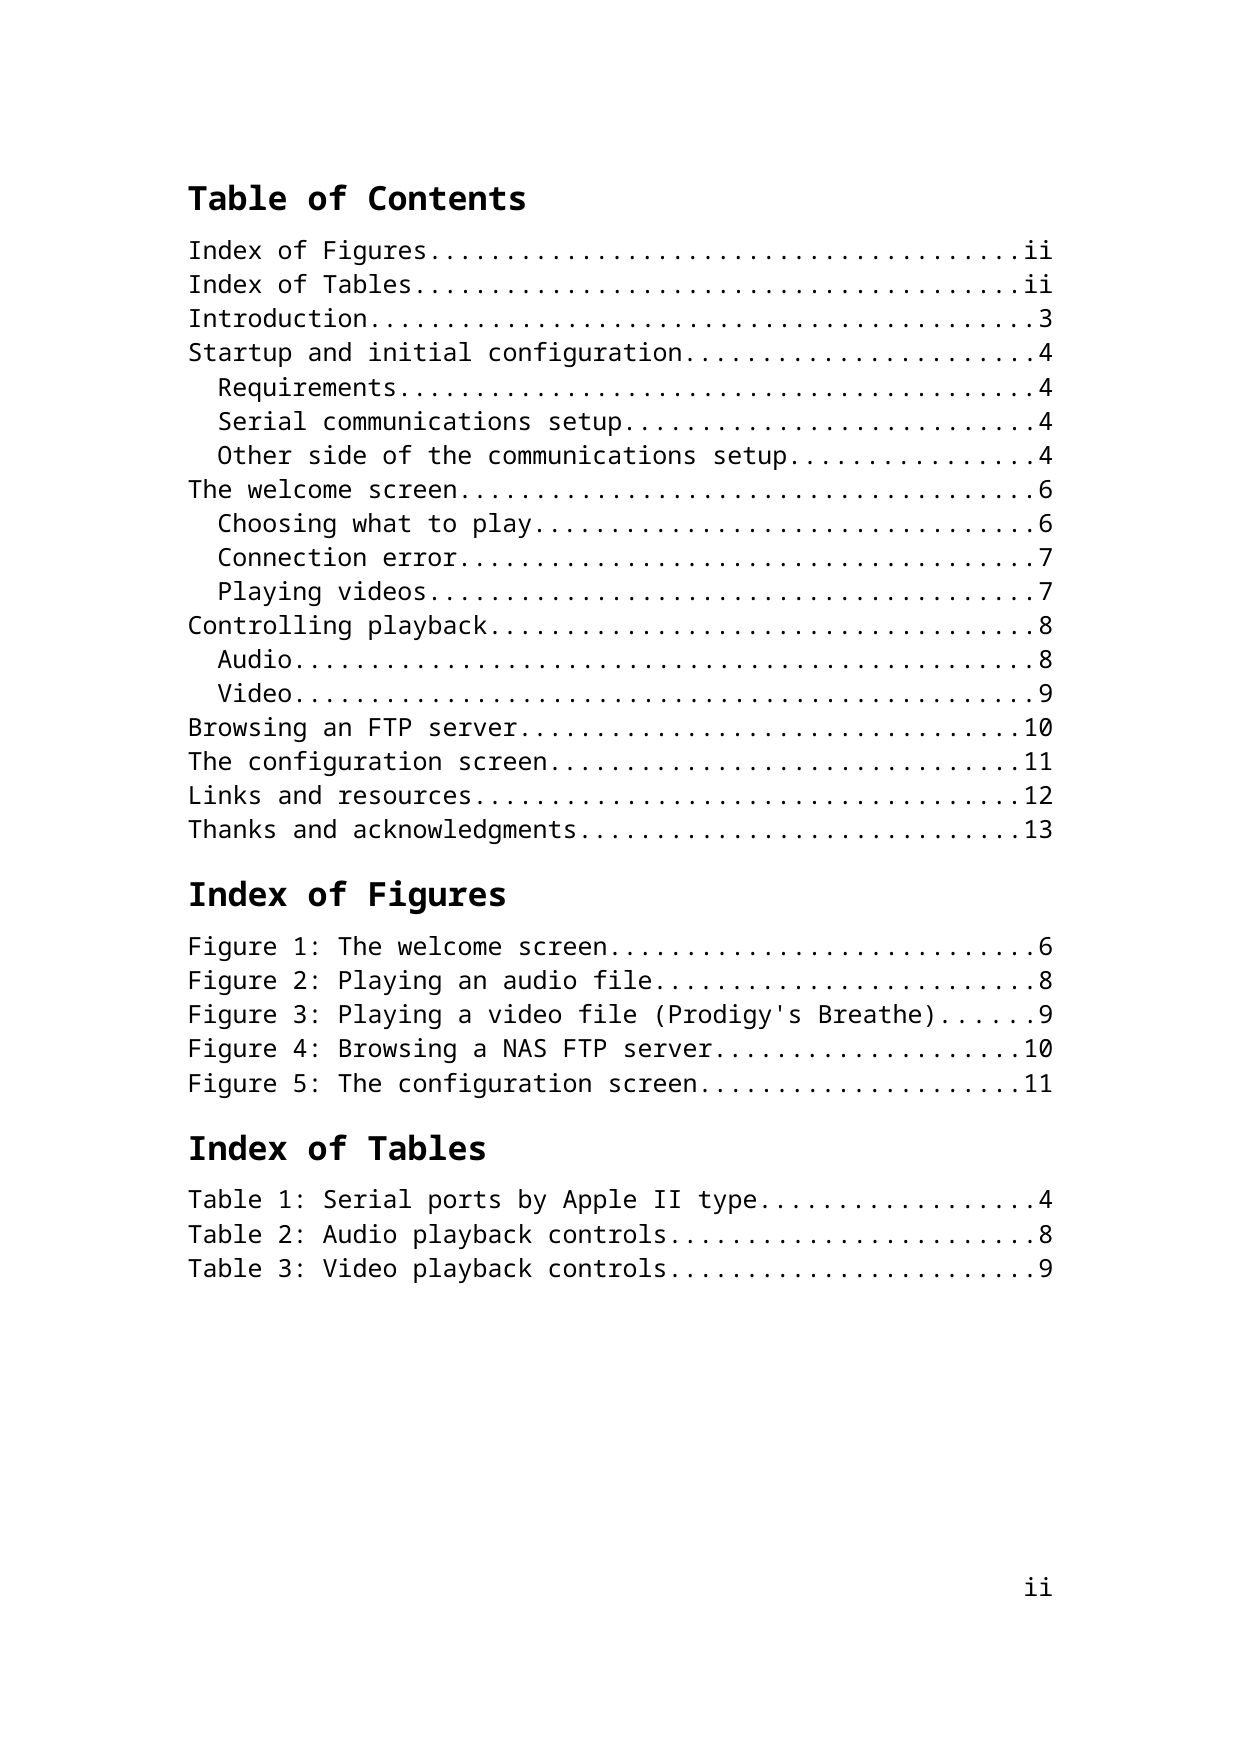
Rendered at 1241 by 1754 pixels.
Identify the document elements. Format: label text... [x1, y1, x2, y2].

text Figure 5: The configuration screen 11 [187, 1065, 1053, 1099]
text Other side of the communications setup 4 [217, 437, 1053, 471]
text Controlling playback 8 [187, 608, 1053, 642]
text Video 9 [217, 676, 1053, 710]
text The configuration screen 11 [187, 744, 1053, 778]
text Table 2: Audio playback controls 8 [187, 1216, 1053, 1250]
text Table 1: Serial ports by Apple II type 4 [187, 1182, 1053, 1216]
text Startup and initial configuration 4 [187, 335, 1053, 369]
subtitle Table of Contents [187, 175, 1053, 220]
text Index of Tables ii [187, 267, 1053, 301]
text The welcome screen 6 [187, 471, 1053, 505]
text Table 3: Video playback controls 9 [187, 1250, 1053, 1284]
text Connection error 7 [217, 539, 1053, 573]
text Browsing an FTP server 10 [187, 710, 1053, 744]
text Figure 4: Browsing a NAS FTP server 10 [187, 1031, 1053, 1065]
text Figure 1: The welcome screen 6 [187, 929, 1053, 963]
text Figure 2: Playing an audio file 8 [187, 963, 1053, 997]
text Introduction 3 [187, 301, 1053, 335]
text Links and resources 12 [187, 778, 1053, 812]
text Index of Figures ii [187, 233, 1053, 267]
text Figure 3: Playing a video file (Prodigy's Breathe) 9 [187, 997, 1053, 1031]
subtitle Index of Figures [187, 871, 1053, 916]
text Thanks and acknowledgments 13 [187, 812, 1053, 846]
text Audio 8 [217, 642, 1053, 676]
text Serial communications setup 4 [217, 403, 1053, 437]
subtitle Index of Tables [187, 1124, 1053, 1170]
text Requirements 4 [217, 369, 1053, 403]
text Choosing what to play 6 [217, 505, 1053, 539]
text Playing videos 7 [217, 573, 1053, 608]
